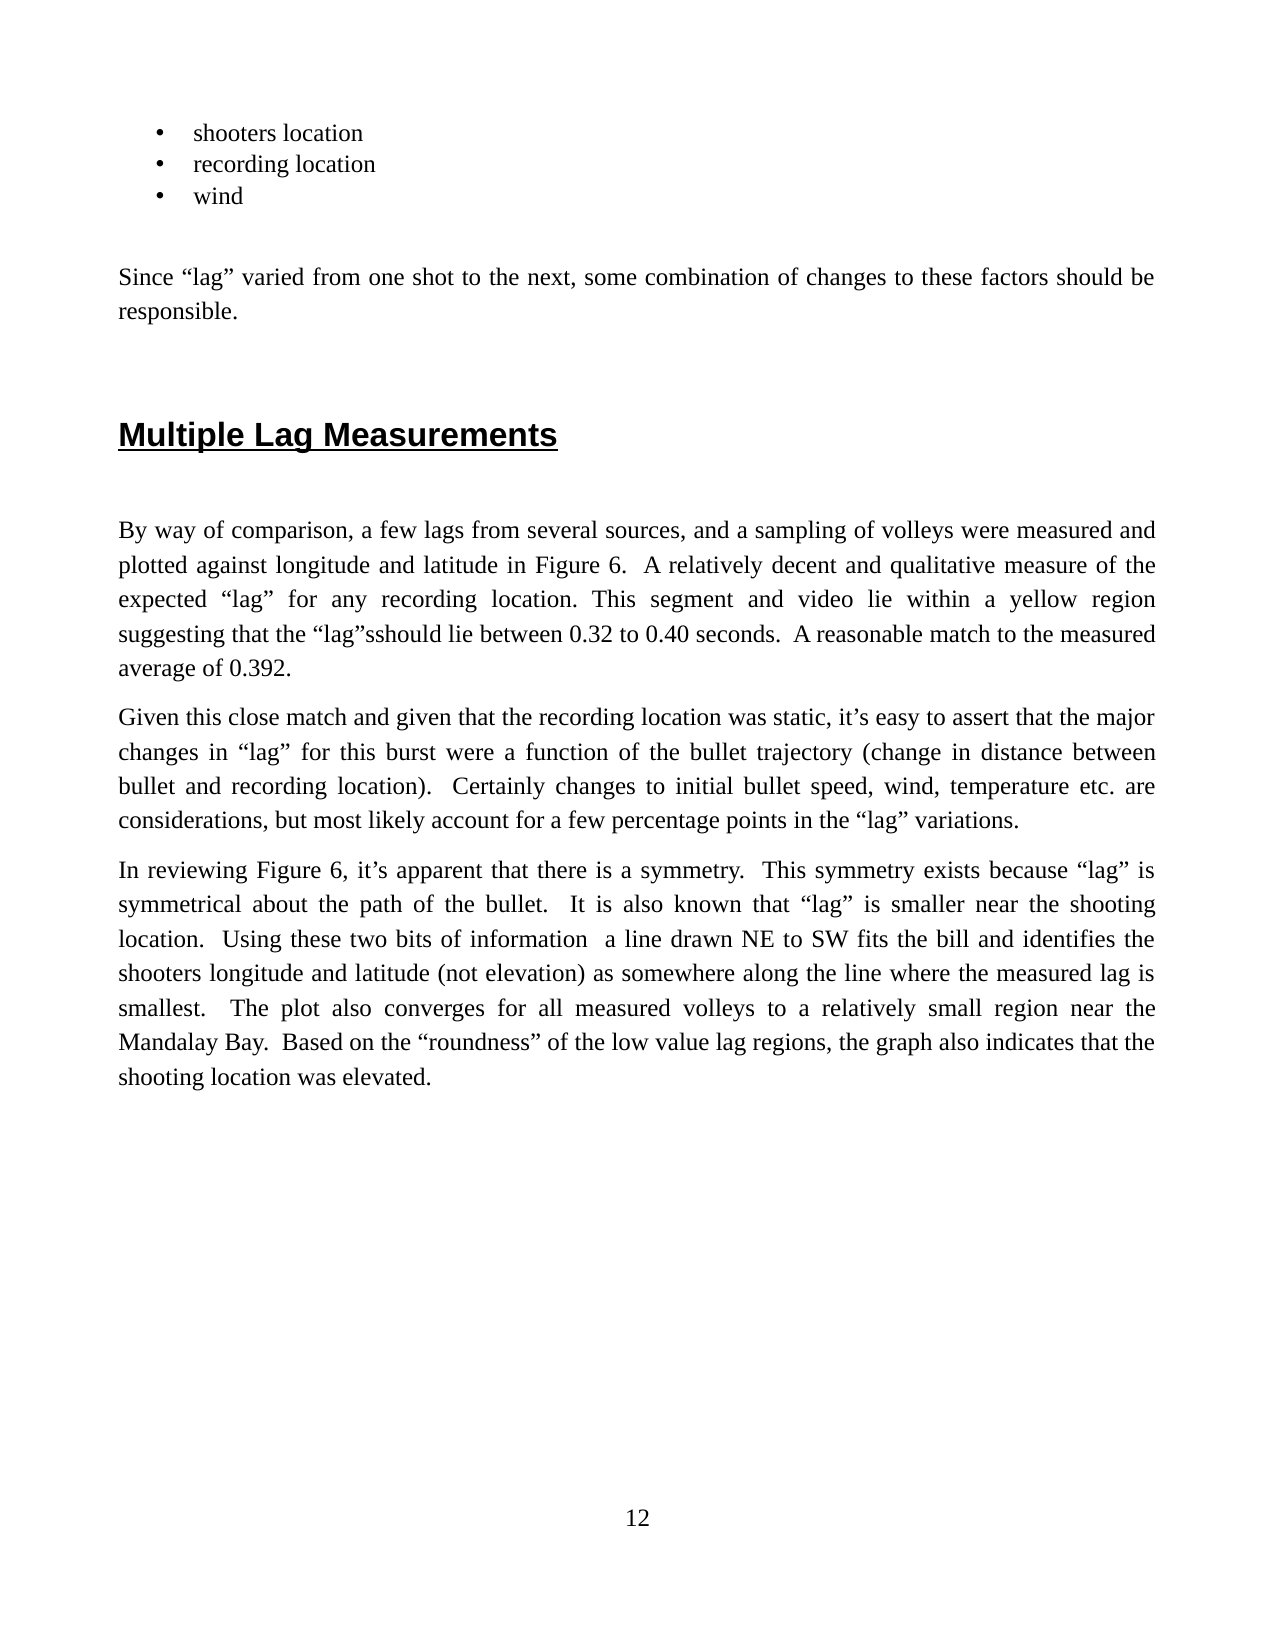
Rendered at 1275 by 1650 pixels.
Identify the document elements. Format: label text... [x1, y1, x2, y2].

subtitle Multiple Lag Measurements [118, 415, 1157, 454]
list wind [156, 181, 1157, 210]
text In reviewing Figure 6, it’s apparent that there is a symmetry. This symmetry exists because “lag” is symmetrical about the path of the bullet. It is also known that “lag” is smaller near the shooting location. Using these two bits of information a line drawn NE to SW fits the bill and identifies the shooters longitude and latitude (not elevation) as somewhere along the line where the measured lag is smallest. The plot also converges for all measured volleys to a relatively small region near the Mandalay Bay. Based on the “roundness” of the low value lag regions, the graph also indicates that the shooting location was elevated. [118, 855, 1157, 1090]
list recording location [156, 149, 1157, 178]
text By way of comparison, a few lags from several sources, and a sampling of volleys were measured and plotted against longitude and latitude in Figure 6. A relatively decent and qualitative measure of the expected “lag” for any recording location. This segment and video lie within a yellow region suggesting that the “lag”sshould lie between 0.32 to 0.40 seconds. A reasonable match to the measured average of 0.392. [118, 515, 1157, 682]
text Given this close match and given that the recording location was static, it’s easy to assert that the major changes in “lag” for this burst were a function of the bullet trajectory (change in distance between bullet and recording location). Certainly changes to initial bullet speed, wind, temperature etc. are considerations, but most likely account for a few percentage points in the “lag” variations. [118, 702, 1157, 834]
list shooters location [156, 118, 1157, 147]
text Since “lag” varied from one shot to the next, some combination of changes to these factors should be responsible. [118, 262, 1157, 325]
